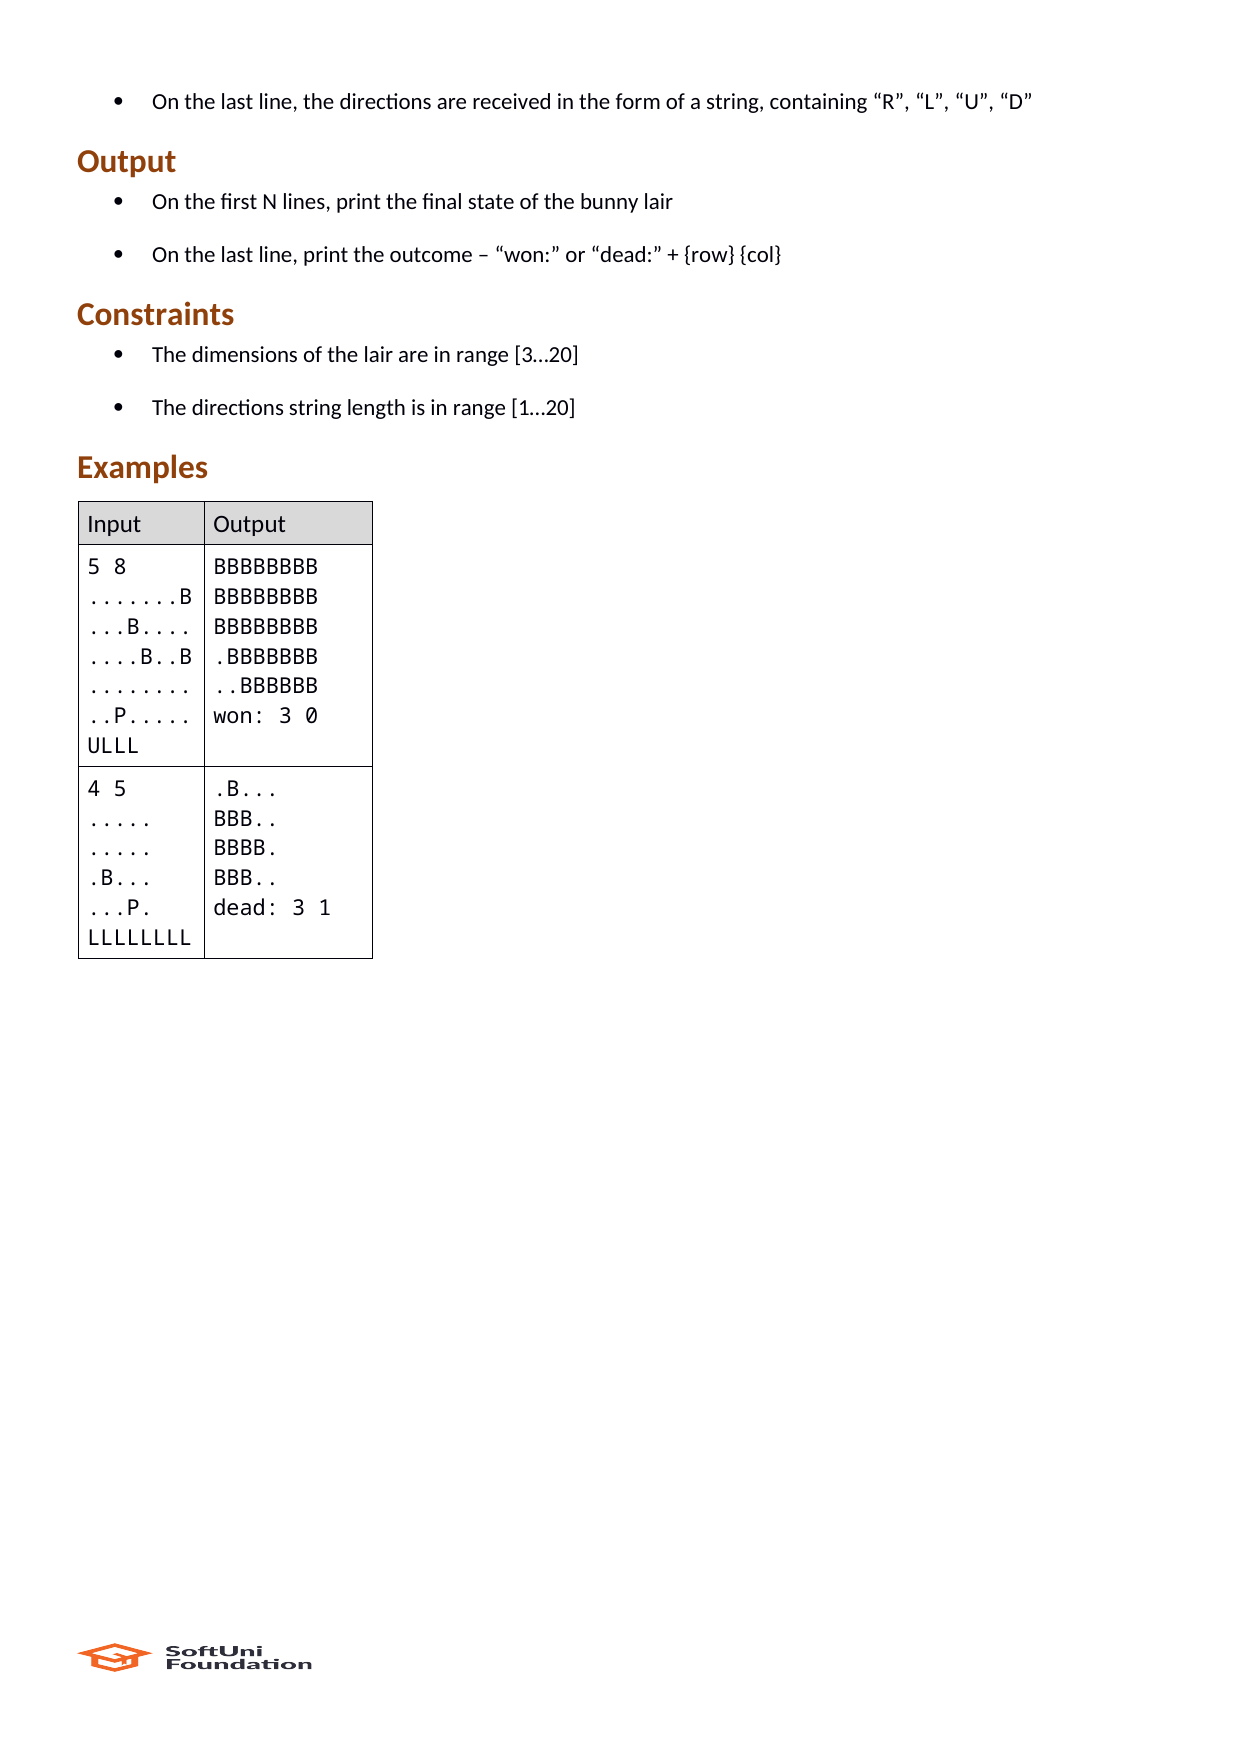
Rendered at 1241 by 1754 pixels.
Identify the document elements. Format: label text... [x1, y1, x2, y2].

subtitle Examples [77, 446, 1163, 486]
table_header Output [205, 502, 372, 544]
table_cell 4 5 ..... ..... .B... ...P. LLLLLLLL [79, 767, 204, 957]
list The dimensions of the lair are in range [3…20] [114, 340, 1163, 368]
list The directions string length is in range [1…20] [114, 393, 1163, 421]
table_header Input [79, 502, 204, 544]
subtitle Constraints [77, 293, 1163, 334]
table_cell BBBBBBBB BBBBBBBB BBBBBBBB .BBBBBBB ..BBBBBB won: 3 0 [205, 545, 372, 766]
subtitle Output [77, 140, 1163, 181]
list On the last line, print the outcome – “won:” or “dead:” + {row} {col} [114, 240, 1163, 268]
list On the last line, the directions are received in the form of a string, containing “R”, “L”, “U”, “D” [114, 87, 1163, 115]
table_cell .B... BBB.. BBBB. BBB.. dead: 3 1 [205, 767, 372, 957]
table_cell 5 8 .......B ...B.... ....B..B ........ ..P..... ULLL [79, 545, 204, 766]
picture [76, 1643, 312, 1672]
list On the first N lines, print the final state of the bunny lair [114, 187, 1163, 215]
